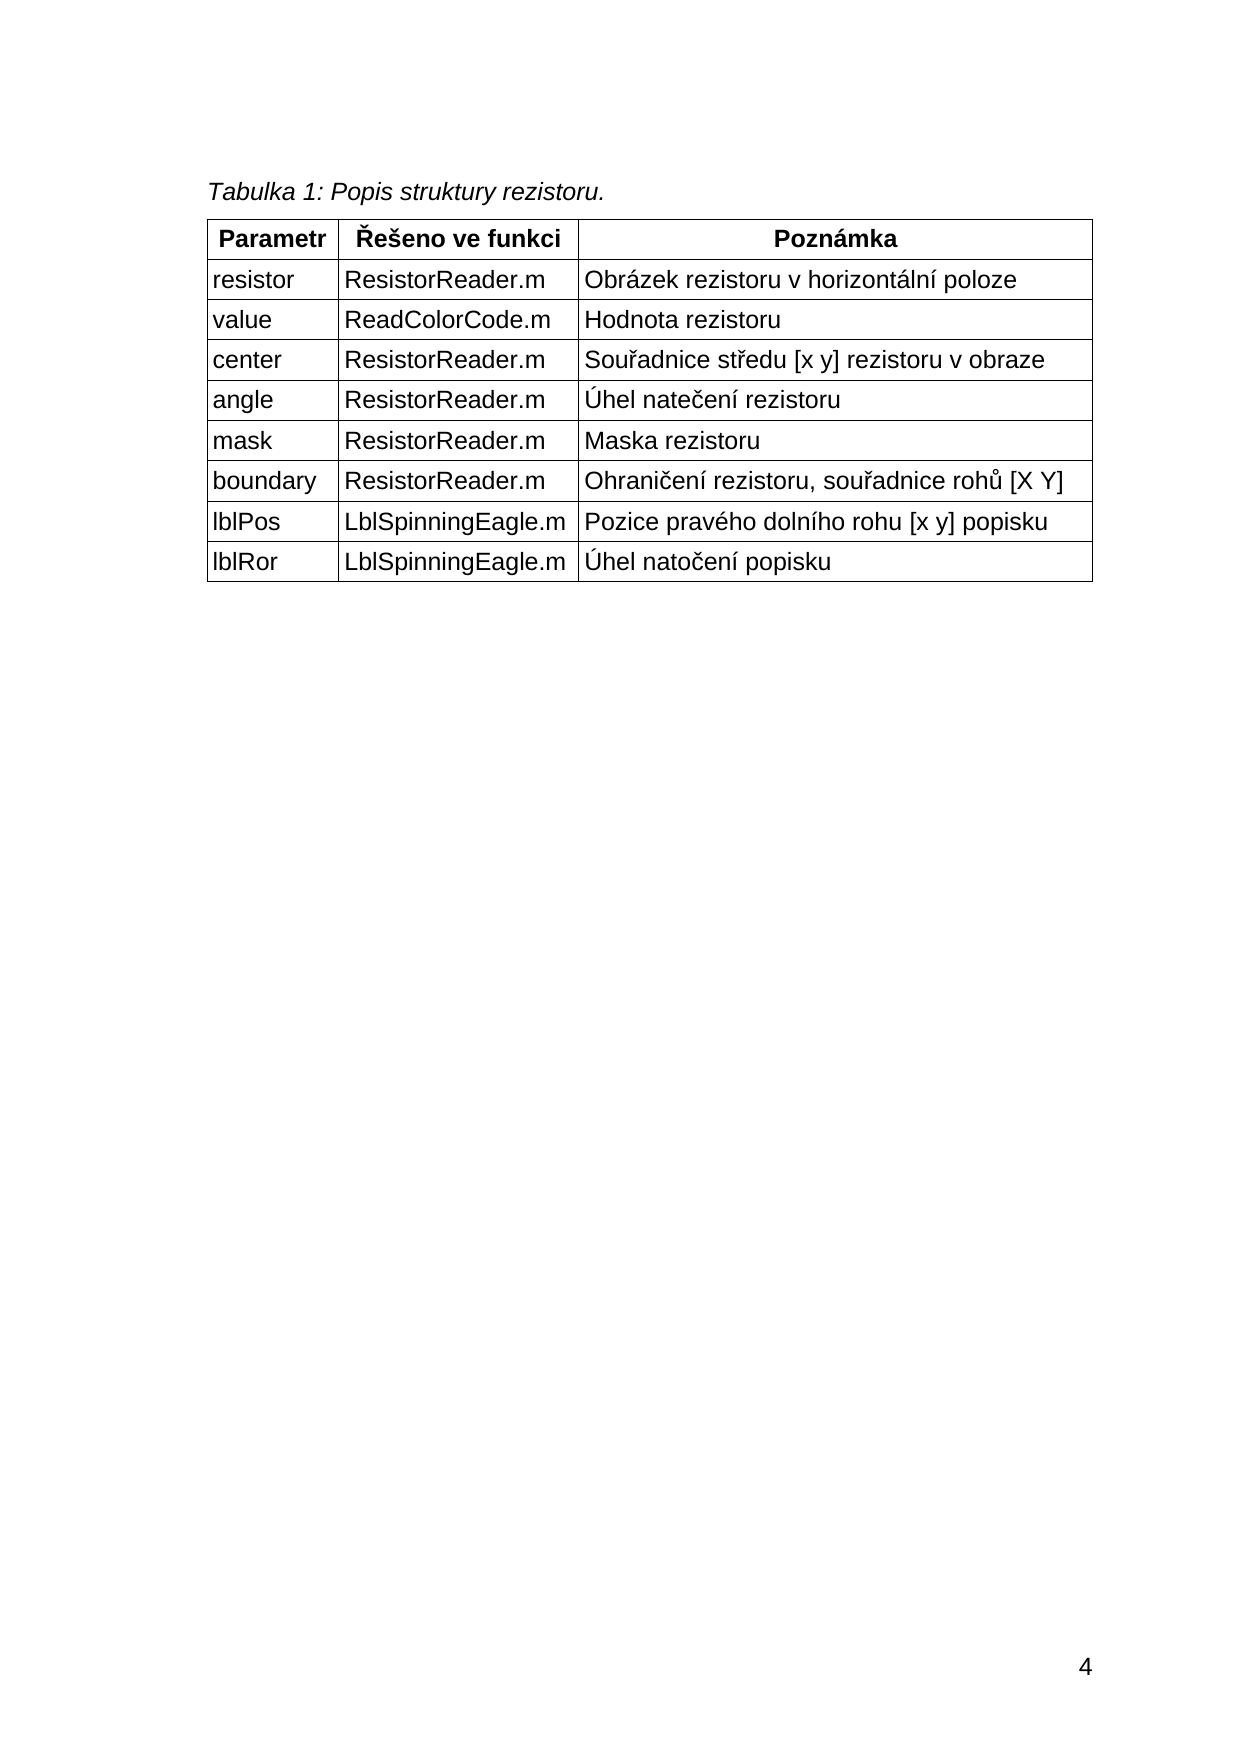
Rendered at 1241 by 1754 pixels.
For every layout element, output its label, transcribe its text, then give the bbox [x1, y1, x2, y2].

table_cell ResistorReader.m [339, 260, 578, 299]
table_cell Souřadnice středu [x y] rezistoru v obraze [579, 340, 1092, 380]
table_cell ResistorReader.m [339, 340, 578, 380]
table_header Poznámka [579, 220, 1092, 259]
table_cell LblSpinningEagle.m [339, 542, 578, 581]
table_cell center [208, 340, 338, 380]
table_cell ReadColorCode.m [339, 300, 578, 339]
table_cell ResistorReader.m [339, 421, 578, 460]
table_cell Ohraničení rezistoru, souřadnice rohů [X Y] [579, 461, 1092, 501]
table_cell value [208, 300, 338, 339]
table_cell lblRor [208, 542, 338, 581]
table_cell ResistorReader.m [339, 461, 578, 501]
table_cell Úhel natočení popisku [579, 542, 1092, 581]
table_cell ResistorReader.m [339, 381, 578, 420]
table_cell boundary [208, 461, 338, 501]
table_cell resistor [208, 260, 338, 299]
table_header Řešeno ve funkci [339, 220, 578, 259]
table_cell LblSpinningEagle.m [339, 502, 578, 541]
table_cell mask [208, 421, 338, 460]
table_header Parametr [208, 220, 338, 259]
table_cell Pozice pravého dolního rohu [x y] popisku [579, 502, 1092, 541]
table_cell Hodnota rezistoru [579, 300, 1092, 339]
table_cell Obrázek rezistoru v horizontální poloze [579, 260, 1092, 299]
table_cell Úhel natečení rezistoru [579, 381, 1092, 420]
table_cell Maska rezistoru [579, 421, 1092, 460]
table_cell angle [208, 381, 338, 420]
text Tabulka 1: Popis struktury rezistoru. [207, 177, 1092, 206]
table_cell lblPos [208, 502, 338, 541]
